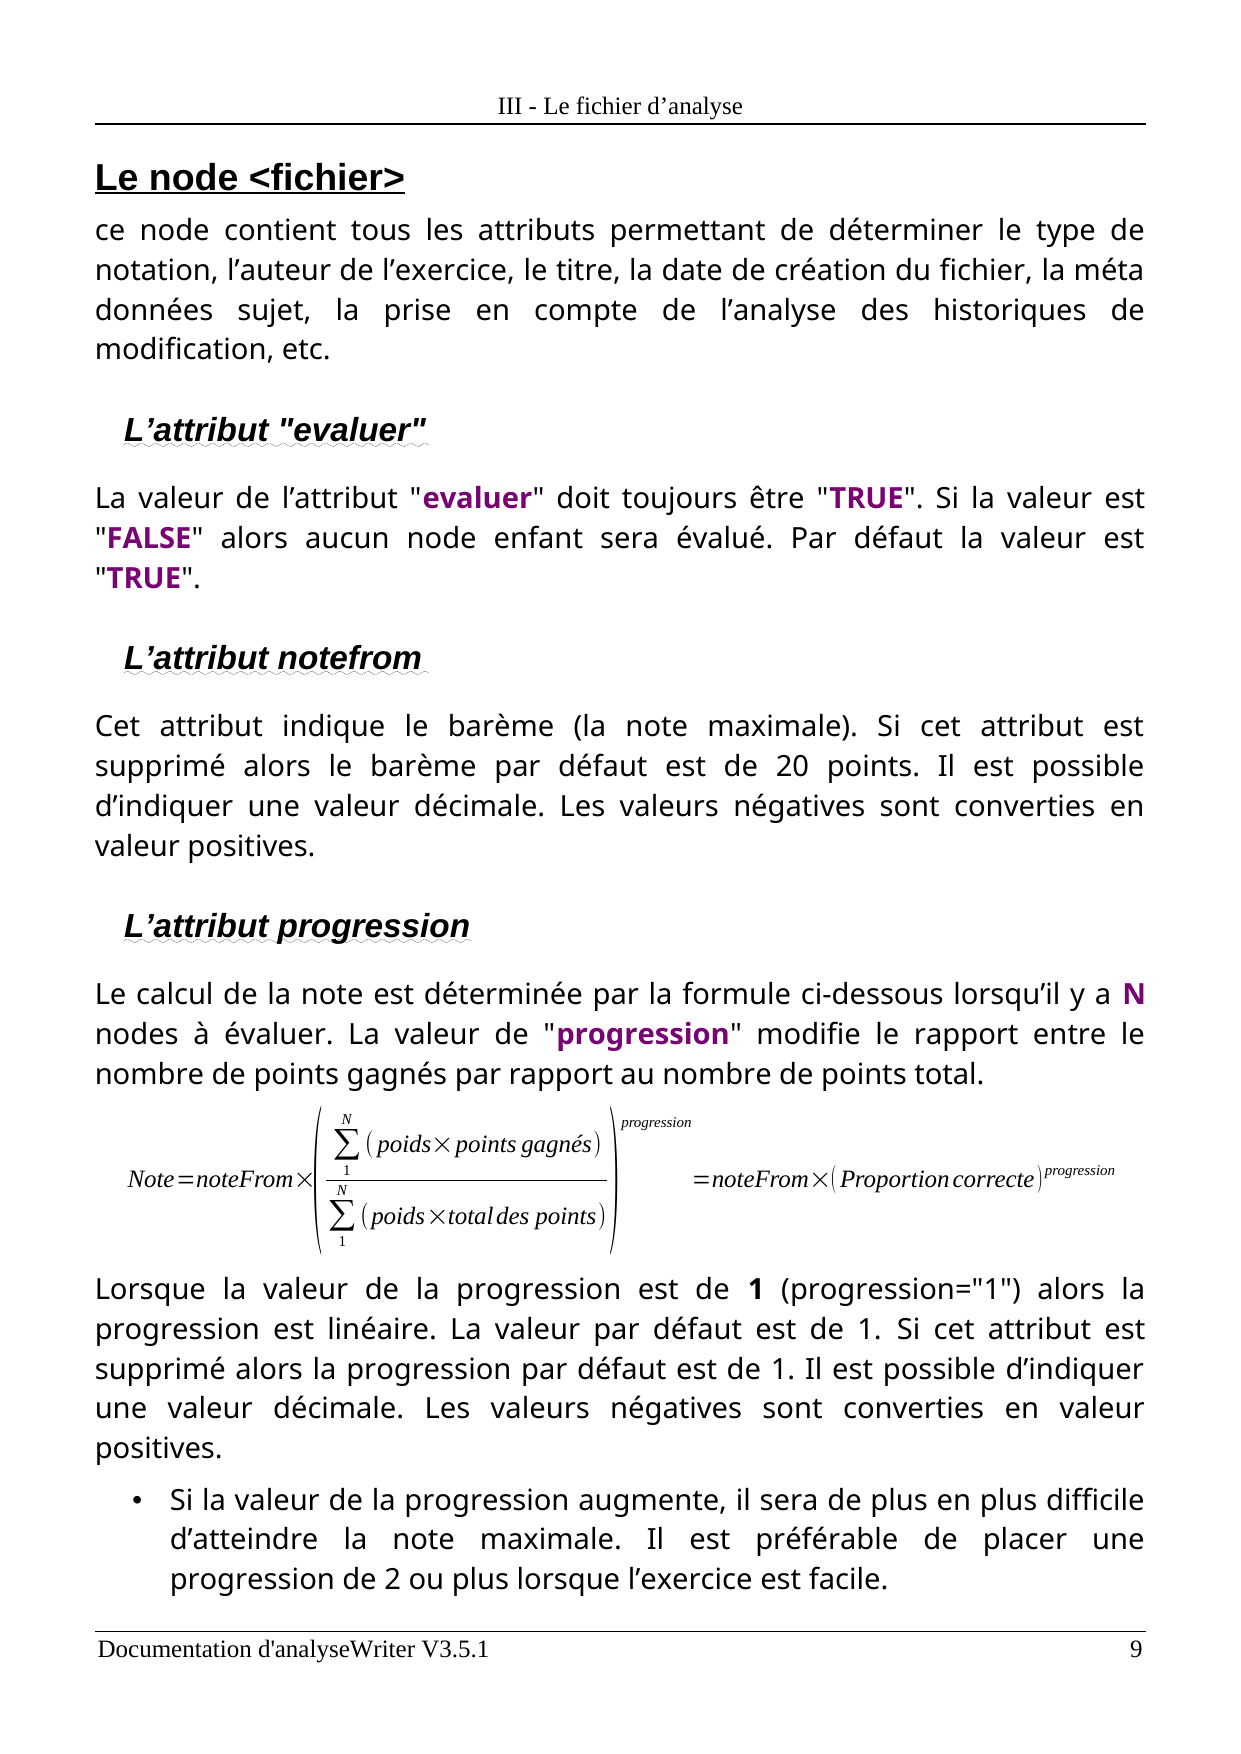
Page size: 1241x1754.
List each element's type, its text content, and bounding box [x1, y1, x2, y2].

text Cet attribut indique le barème (la note maximale). Si cet attribut est supprimé alors le barème par défaut est de 20 points. Il est possible d’indiquer une valeur décimale. Les valeurs négatives sont converties en valeur positives. [94, 706, 1146, 864]
subtitle L’attribut "evaluer" [94, 380, 1146, 477]
subtitle L’attribut progression [94, 876, 1146, 974]
list Si la valeur de la progression augmente, il sera de plus en plus difficile d’atteindre la note maximale. Il est préférable de placer une progression de 2 ou plus lorsque l’exercice est facile. [132, 1479, 1146, 1598]
subtitle L’attribut notefrom [94, 608, 1146, 706]
text La valeur de l’attribut "evaluer" doit toujours être "TRUE". Si la valeur est "FALSE" alors aucun node enfant sera évalué. Par défaut la valeur est "TRUE". [94, 477, 1146, 597]
text ce node contient tous les attributs permettant de déterminer le type de notation, l’auteur de l’exercice, le titre, la date de création du fichier, la méta données sujet, la prise en compte de l’analyse des historiques de modification, etc. [94, 209, 1146, 368]
text Lorsque la valeur de la progression est de 1 (progression="1") alors la progression est linéaire. La valeur par défaut est de 1. Si cet attribut est supprimé alors la progression par défaut est de 1. Il est possible d’indiquer une valeur décimale. Les valeurs négatives sont converties en valeur positives. [94, 1268, 1146, 1467]
subtitle Le node <fichier> [94, 155, 1146, 198]
text Le calcul de la note est déterminée par la formule ci-dessous lorsqu’il y a N nodes à évaluer. La valeur de "progression" modifie le rapport entre le nombre de points gagnés par rapport au nombre de points total. [94, 974, 1146, 1093]
